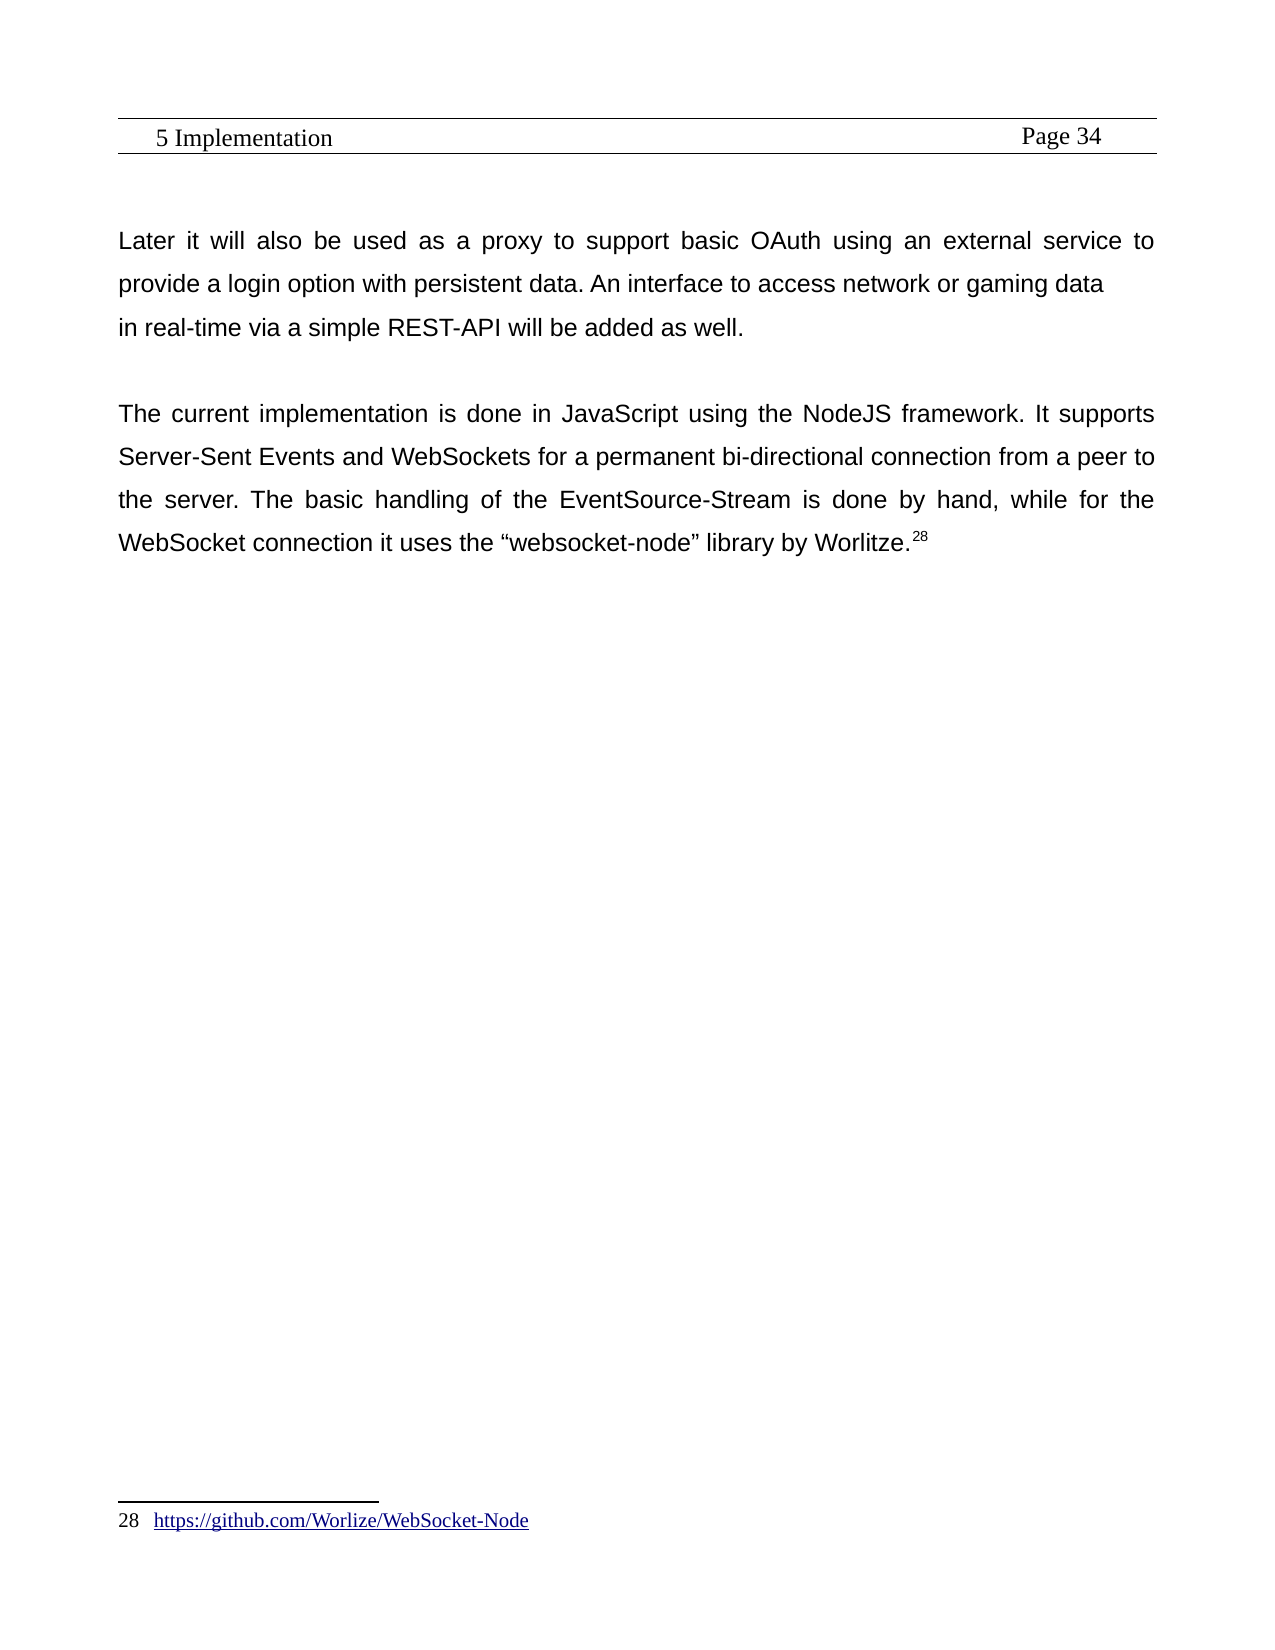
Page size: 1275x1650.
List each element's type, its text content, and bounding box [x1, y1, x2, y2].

text Later it will also be used as a proxy to support basic OAuth using an external service to provide a login option with persistent data. An interface to access network or gaming data [118, 226, 1157, 298]
text in real-time via a simple REST-API will be added as well. [118, 312, 1157, 341]
text The current implementation is done in JavaScript using the NodeJS framework. It supports Server-Sent Events and WebSockets for a permanent bi-directional connection from a peer to the server. The basic handling of the EventSource-Stream is done by hand, while for the WebSocket connection it uses the “websocket-node” library by Worlitze. [118, 399, 1157, 557]
text https://github.com/Worlize/WebSocket-Node [118, 1508, 1157, 1532]
